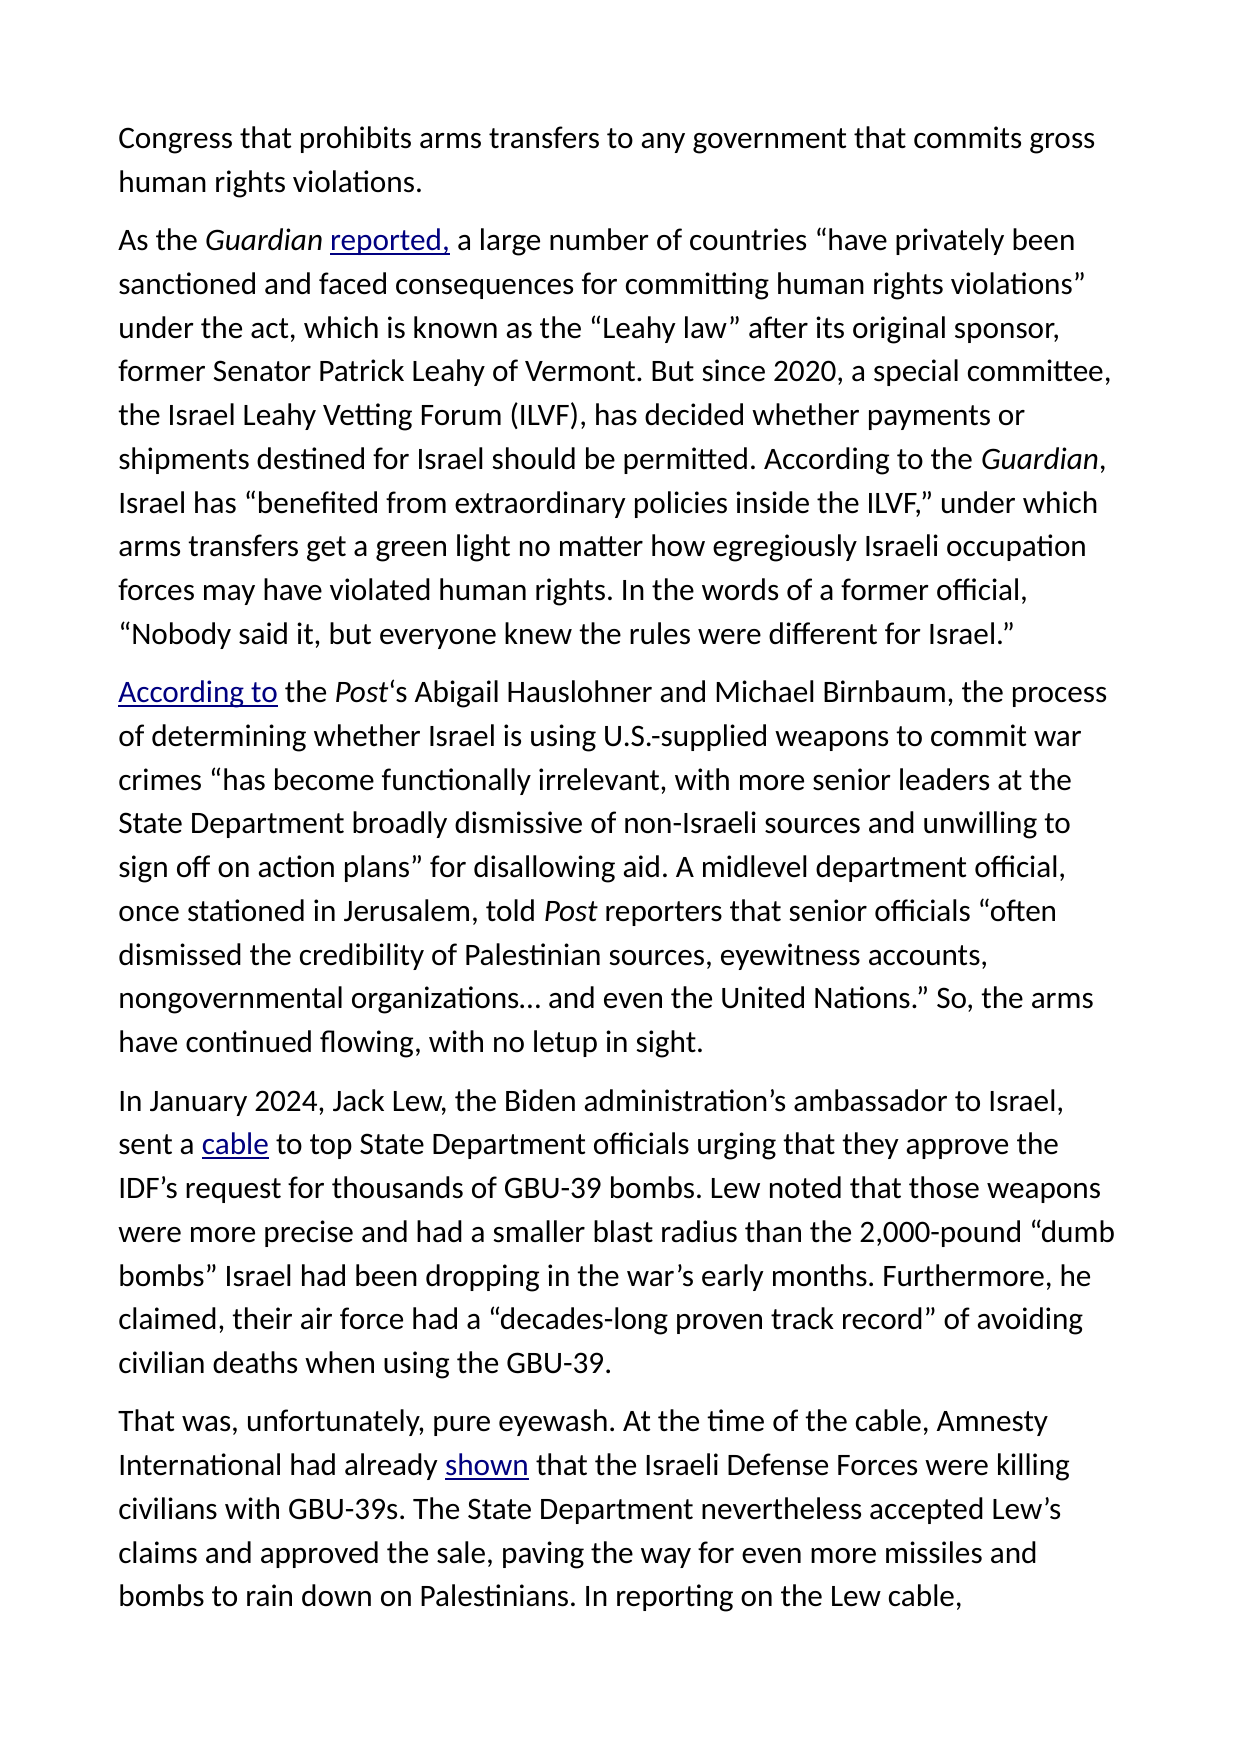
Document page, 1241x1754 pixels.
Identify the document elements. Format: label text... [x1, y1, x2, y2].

text In January 2024, Jack Lew, the Biden administration’s ambassador to Israel, sent a cable to top State Department officials urging that they approve the IDF’s request for thousands of GBU-39 bombs. Lew noted that those weapons were more precise and had a smaller blast radius than the 2,000-pound “dumb bombs” Israel had been dropping in the war’s early months. Furthermore, he claimed, their air force had a “decades-long proven track record” of avoiding civilian deaths when using the GBU-39. [118, 1081, 1122, 1381]
text As the Guardian reported, a large number of countries “have privately been sanctioned and faced consequences for committing human rights violations” under the act, which is known as the “Leahy law” after its original sponsor, former Senator Patrick Leahy of Vermont. But since 2020, a special committee, the Israel Leahy Vetting Forum (ILVF), has decided whether payments or shipments destined for Israel should be permitted. According to the Guardian, Israel has “benefited from extraordinary policies inside the ILVF,” under which arms transfers get a green light no matter how egregiously Israeli occupation forces may have violated human rights. In the words of a former official, “Nobody said it, but everyone knew the rules were different for Israel.” [118, 220, 1122, 652]
text According to the Post‘s Abigail Hauslohner and Michael Birnbaum, the process of determining whether Israel is using U.S.-supplied weapons to commit war crimes “has become functionally irrelevant, with more senior leaders at the State Department broadly dismissive of non-Israeli sources and unwilling to sign off on action plans” for disallowing aid. A midlevel department official, once stationed in Jerusalem, told Post reporters that senior officials “often dismissed the credibility of Palestinian sources, eyewitness accounts, nongovernmental organizations… and even the United Nations.” So, the arms have continued flowing, with no letup in sight. [118, 672, 1122, 1060]
text That was, unfortunately, pure eyewash. At the time of the cable, Amnesty International had already shown that the Israeli Defense Forces were killing civilians with GBU-39s. The State Department nevertheless accepted Lew’s claims and approved the sale, paving the way for even more missiles and bombs to rain down on Palestinians. In reporting on the Lew cable, [118, 1401, 1122, 1614]
text Congress that prohibits arms transfers to any government that commits gross human rights violations. [118, 118, 1122, 200]
